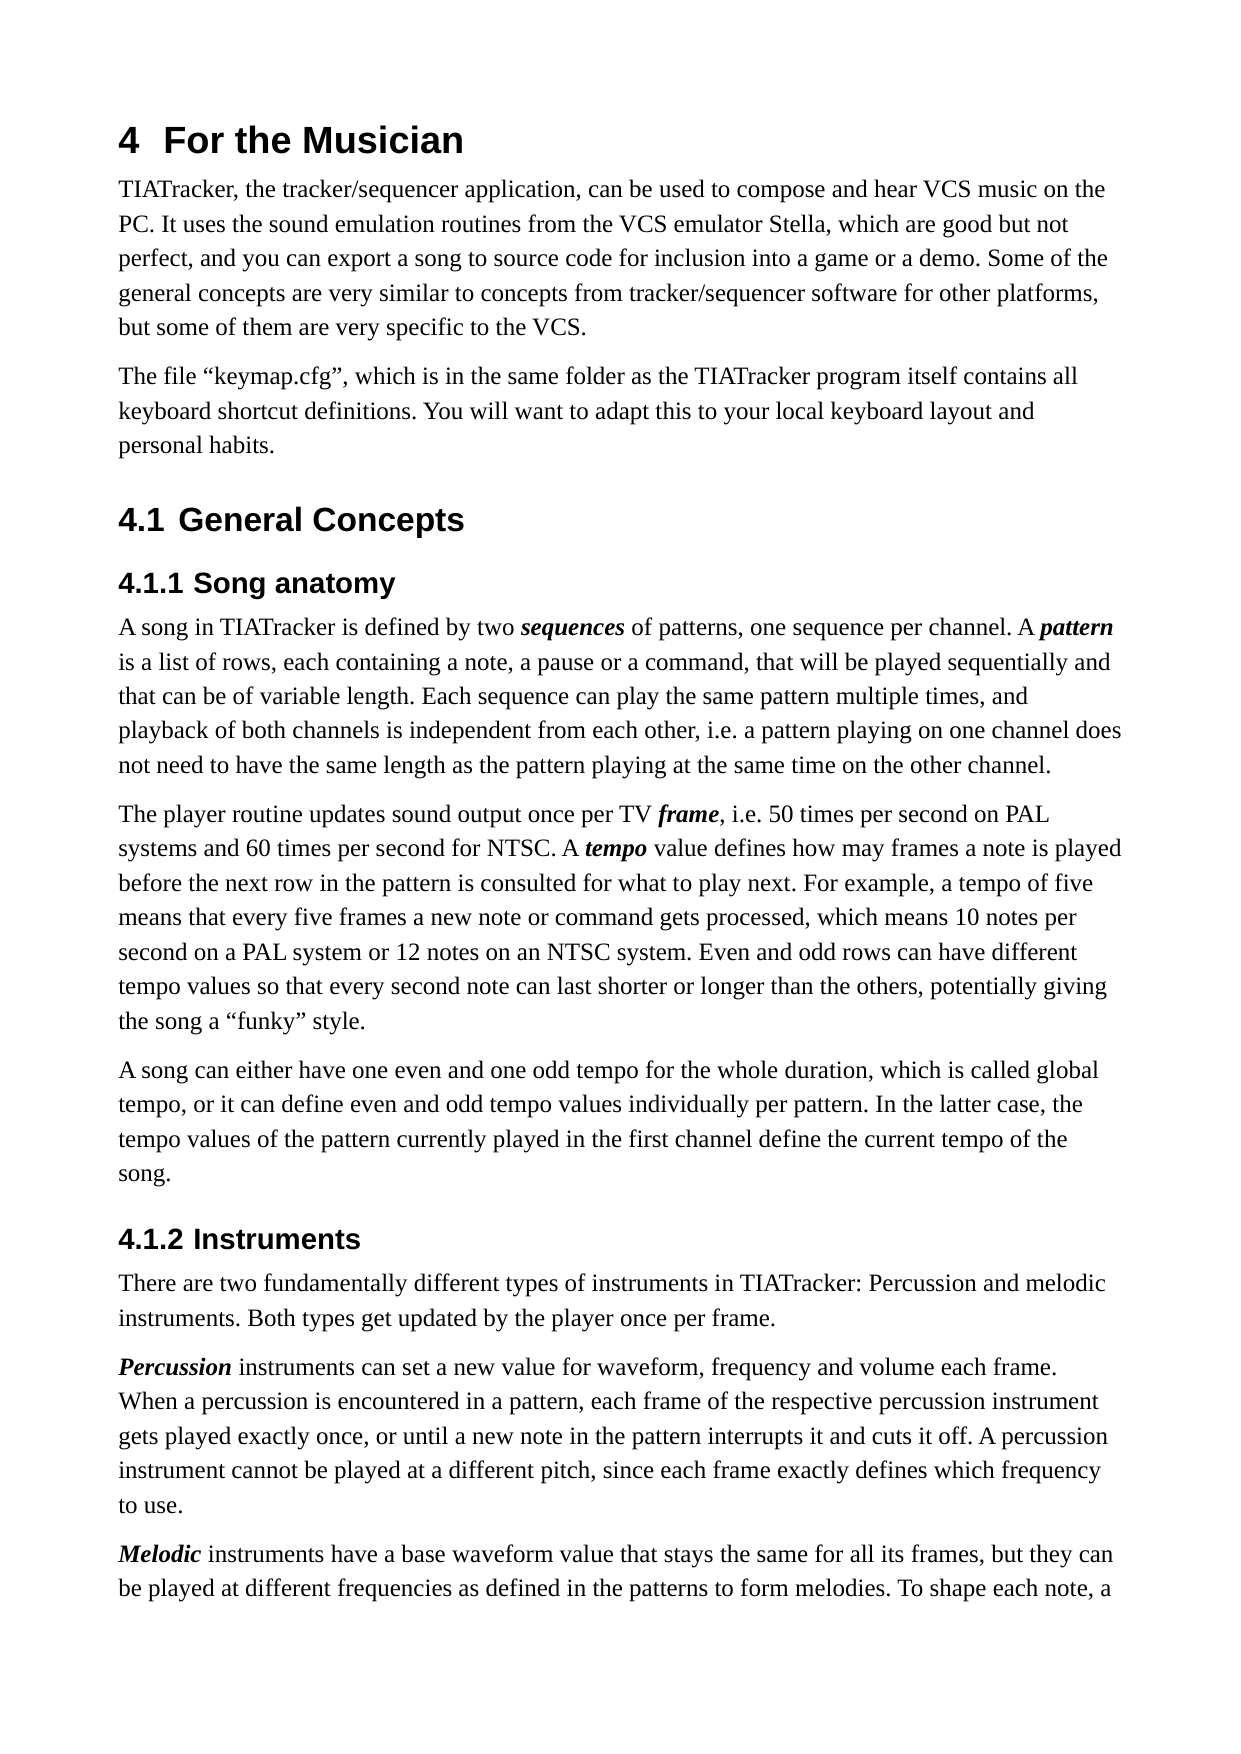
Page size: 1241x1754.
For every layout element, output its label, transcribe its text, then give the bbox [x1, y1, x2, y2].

text There are two fundamentally different types of instruments in TIATracker: Percussion and melodic instruments. Both types get updated by the player once per frame. [118, 1268, 1122, 1332]
text Percussion instruments can set a new value for waveform, frequency and volume each frame. When a percussion is encountered in a pattern, each frame of the respective percussion instrument gets played exactly once, or until a new note in the pattern interrupts it and cuts it off. A percussion instrument cannot be played at a different pitch, since each frame exactly defines which frequency to use. [118, 1352, 1122, 1518]
text Melodic instruments have a base waveform value that stays the same for all its frames, but they can be played at different frequencies as defined in the patterns to form melodies. To shape each note, a [118, 1539, 1122, 1602]
text TIATracker, the tracker/sequencer application, can be used to compose and hear VCS music on the PC. It uses the sound emulation routines from the VCS emulator Stella, which are good but not perfect, and you can export a song to source code for inclusion into a game or a demo. Some of the general concepts are very similar to concepts from tracker/sequencer software for other platforms, but some of them are very specific to the VCS. [118, 174, 1122, 341]
subtitle Instruments [118, 1222, 1122, 1256]
subtitle Song anatomy [118, 566, 1122, 599]
subtitle For the Musician [118, 118, 1122, 162]
text A song in TIATracker is defined by two sequences of patterns, one sequence per channel. A pattern is a list of rows, each containing a note, a pause or a command, that will be played sequentially and that can be of variable length. Each sequence can play the same pattern multiple times, and playback of both channels is independent from each other, i.e. a pattern playing on one channel does not need to have the same length as the pattern playing at the same time on the other channel. [118, 612, 1122, 779]
text The player routine updates sound output once per TV frame, i.e. 50 times per second on PAL systems and 60 times per second for NTSC. A tempo value defines how may frames a note is played before the next row in the pattern is consulted for what to play next. For example, a tempo of five means that every five frames a new note or command gets processed, which means 10 notes per second on a PAL system or 12 notes on an NTSC system. Even and odd rows can have different tempo values so that every second note can last shorter or longer than the others, potentially giving the song a “funky” style. [118, 799, 1122, 1035]
text A song can either have one even and one odd tempo for the whole duration, which is called global tempo, or it can define even and odd tempo values individually per pattern. In the latter case, the tempo values of the pattern currently played in the first channel define the current tempo of the song. [118, 1055, 1122, 1187]
subtitle General Concepts [118, 500, 1122, 539]
text The file “keymap.cfg”, which is in the same folder as the TIATracker program itself contains all keyboard shortcut definitions. You will want to adapt this to your local keyboard layout and personal habits. [118, 361, 1122, 459]
